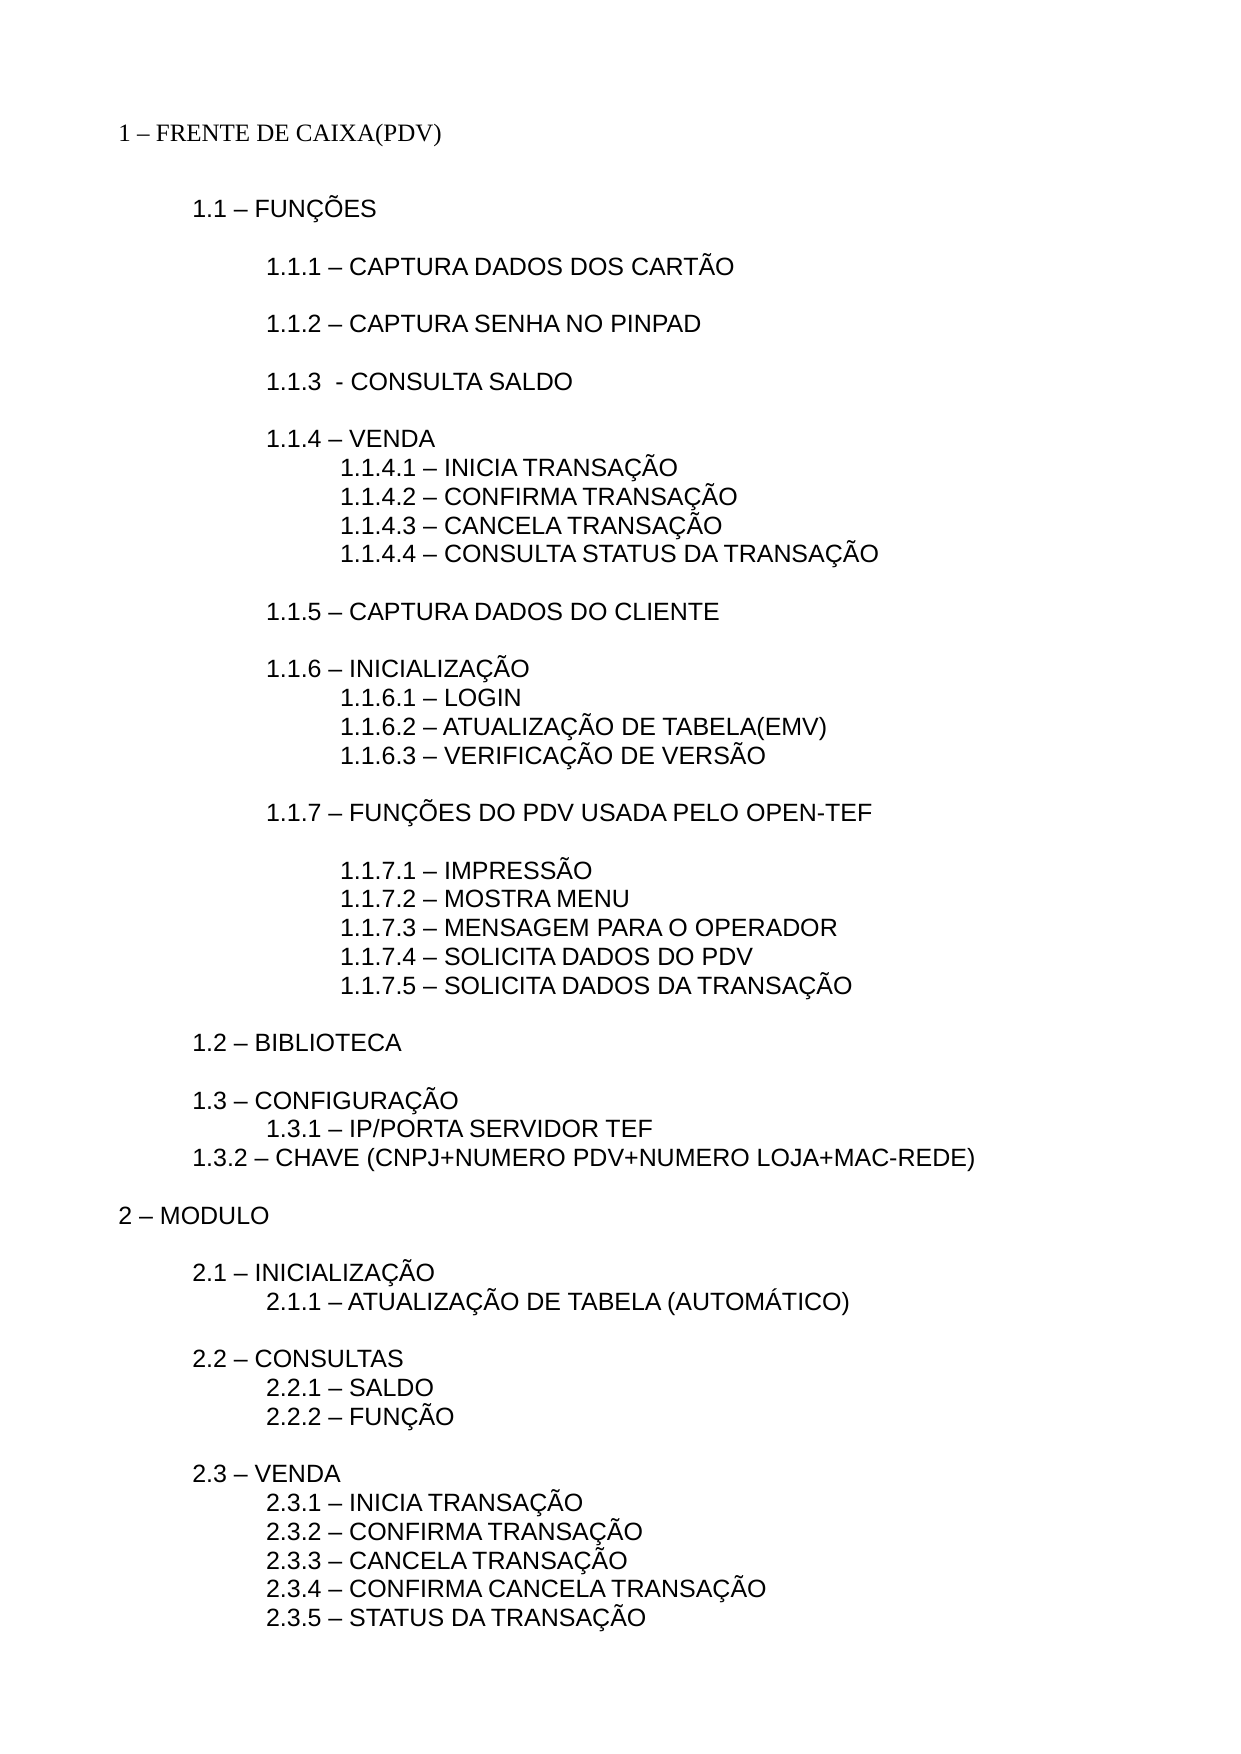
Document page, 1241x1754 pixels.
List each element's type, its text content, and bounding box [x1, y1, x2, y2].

text 2.2 – CONSULTAS [118, 1344, 1122, 1373]
text 2.3.5 – STATUS DA TRANSAÇÃO [118, 1603, 1122, 1632]
text 2.1 – INICIALIZAÇÃO [118, 1258, 1122, 1287]
text 1.3.2 – CHAVE (CNPJ+NUMERO PDV+NUMERO LOJA+MAC-REDE) [118, 1143, 1122, 1172]
text 1.1.7 – FUNÇÕES DO PDV USADA PELO OPEN-TEF [118, 798, 1122, 827]
text 1.1 – FUNÇÕES [118, 194, 1122, 223]
text 2.3.3 – CANCELA TRANSAÇÃO [118, 1546, 1122, 1574]
text 1.1.4.3 – CANCELA TRANSAÇÃO [118, 511, 1122, 539]
text 1.1.6 – INICIALIZAÇÃO [118, 654, 1122, 683]
text 1.1.6.1 – LOGIN [118, 683, 1122, 712]
text 1.1.7.3 – MENSAGEM PARA O OPERADOR [118, 913, 1122, 942]
text 2.2.1 – SALDO [118, 1373, 1122, 1402]
text 1.1.4.4 – CONSULTA STATUS DA TRANSAÇÃO [118, 539, 1122, 568]
text 1.1.1 – CAPTURA DADOS DOS CARTÃO [118, 252, 1122, 281]
text 1.2 – BIBLIOTECA [118, 1028, 1122, 1057]
text 1.1.7.4 – SOLICITA DADOS DO PDV [118, 942, 1122, 971]
text 2 – MODULO [118, 1201, 1122, 1229]
text 1 – FRENTE DE CAIXA(PDV) [118, 118, 1122, 147]
text 1.1.2 – CAPTURA SENHA NO PINPAD [118, 309, 1122, 338]
text 1.1.3 - CONSULTA SALDO [118, 367, 1122, 396]
text 2.3.2 – CONFIRMA TRANSAÇÃO [118, 1517, 1122, 1546]
text 1.1.4 – VENDA [118, 424, 1122, 453]
text 1.1.6.3 – VERIFICAÇÃO DE VERSÃO [118, 741, 1122, 769]
text 1.1.4.2 – CONFIRMA TRANSAÇÃO [118, 482, 1122, 511]
text 2.3 – VENDA [118, 1459, 1122, 1488]
text 1.1.6.2 – ATUALIZAÇÃO DE TABELA(EMV) [118, 712, 1122, 741]
text 2.3.1 – INICIA TRANSAÇÃO [118, 1488, 1122, 1517]
text 2.2.2 – FUNÇÃO [118, 1402, 1122, 1431]
text 1.1.7.5 – SOLICITA DADOS DA TRANSAÇÃO [118, 971, 1122, 999]
text 1.1.7.2 – MOSTRA MENU [118, 884, 1122, 913]
text 2.3.4 – CONFIRMA CANCELA TRANSAÇÃO [118, 1574, 1122, 1603]
text 1.1.4.1 – INICIA TRANSAÇÃO [118, 453, 1122, 482]
text 1.1.7.1 – IMPRESSÃO [118, 856, 1122, 884]
text 1.3.1 – IP/PORTA SERVIDOR TEF [118, 1114, 1122, 1143]
text 1.1.5 – CAPTURA DADOS DO CLIENTE [118, 597, 1122, 626]
text 1.3 – CONFIGURAÇÃO [118, 1086, 1122, 1114]
text 2.1.1 – ATUALIZAÇÃO DE TABELA (AUTOMÁTICO) [118, 1287, 1122, 1316]
